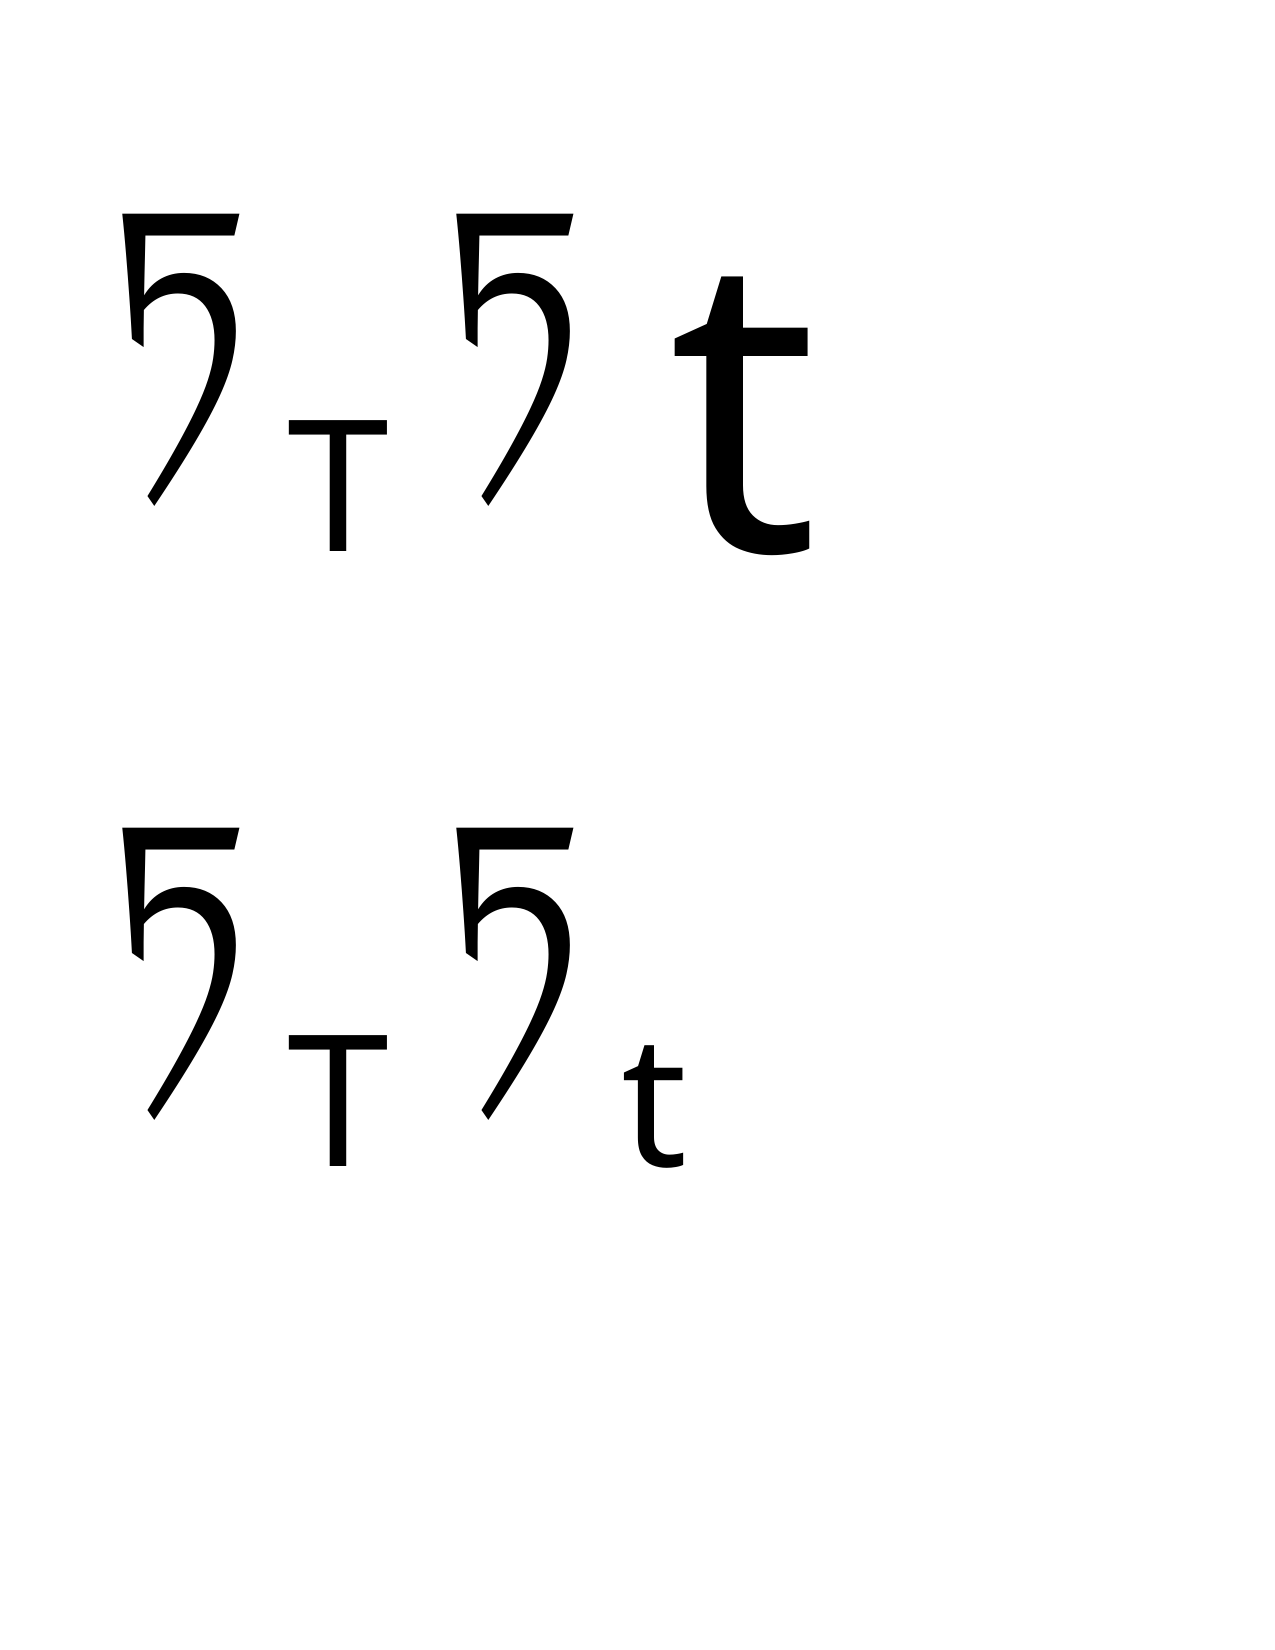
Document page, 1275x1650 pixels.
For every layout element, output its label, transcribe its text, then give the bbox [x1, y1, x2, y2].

text ཏTཏt ཏTཏt ཏTཏt ཏTཏt [106, 106, 1169, 1270]
